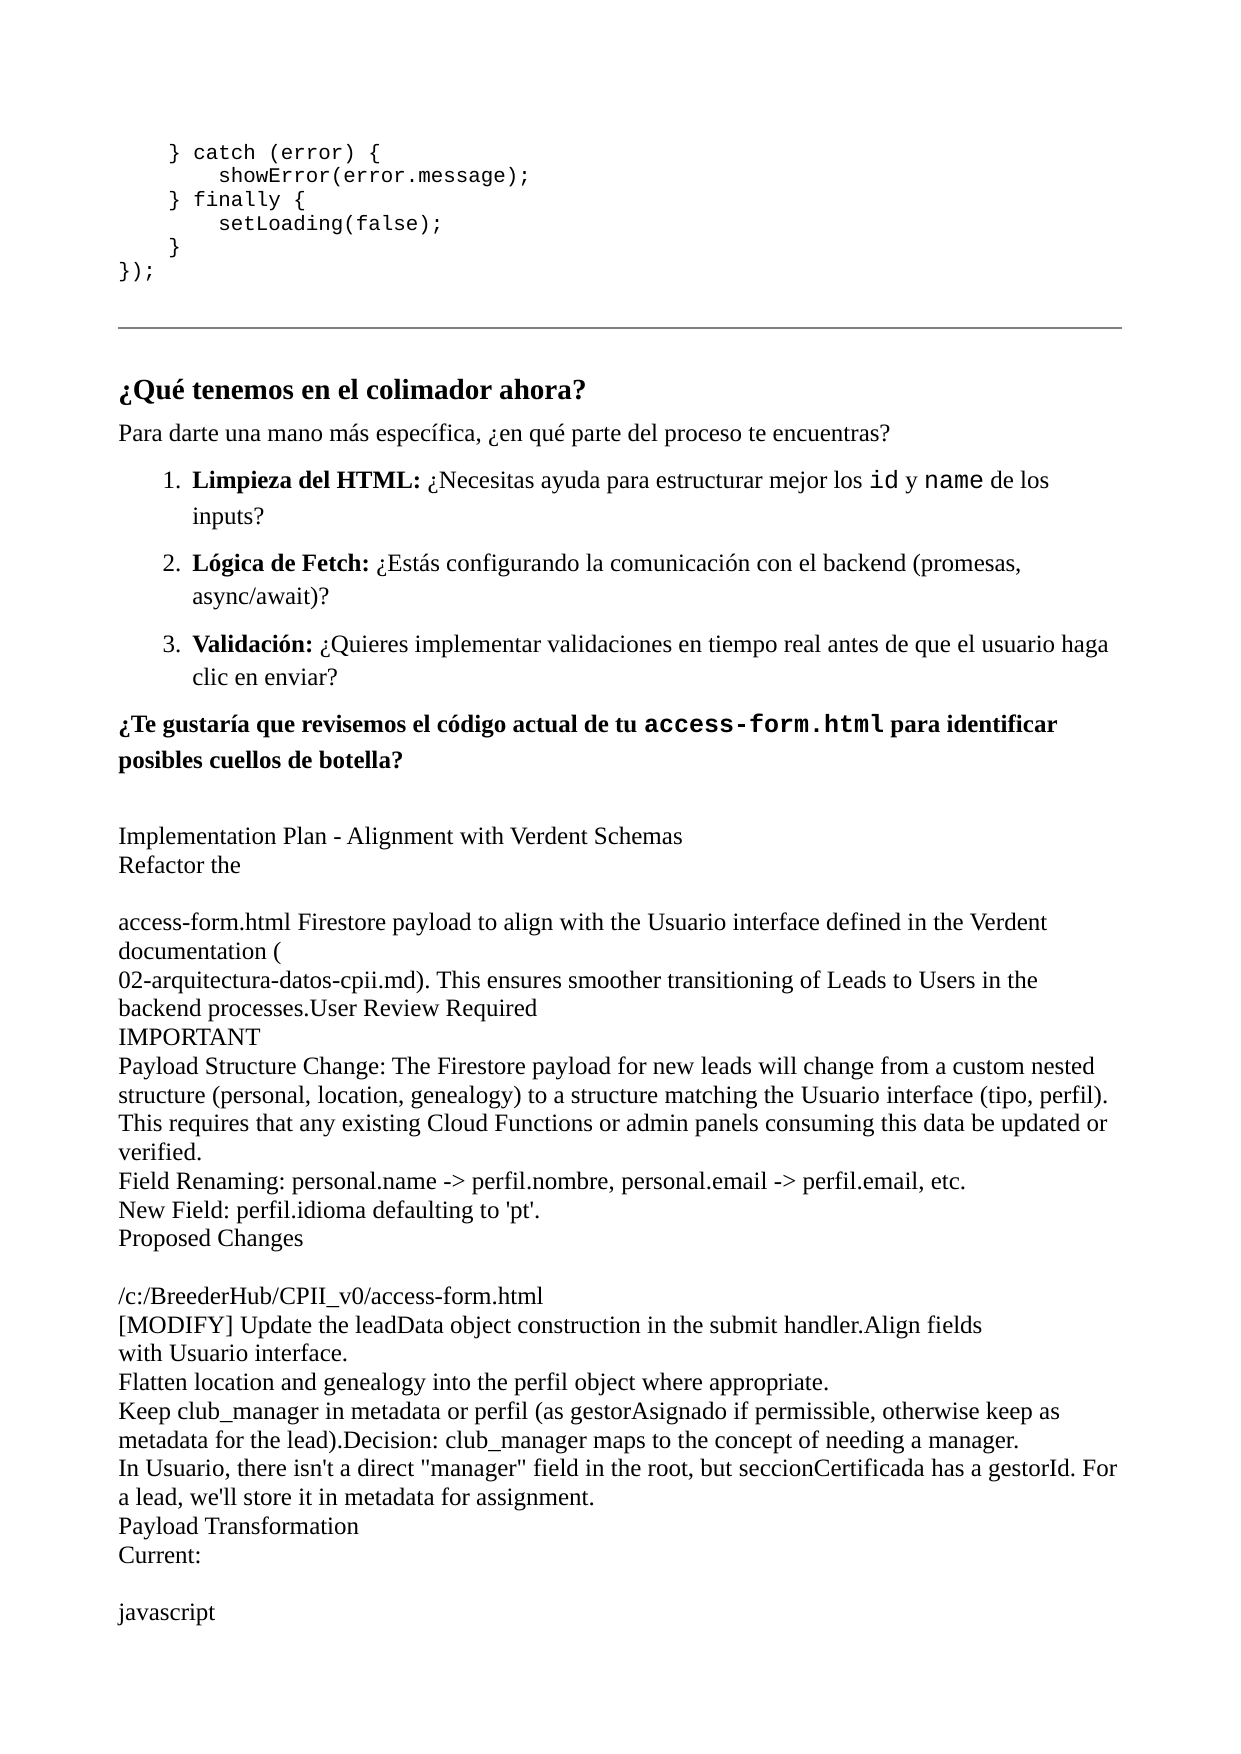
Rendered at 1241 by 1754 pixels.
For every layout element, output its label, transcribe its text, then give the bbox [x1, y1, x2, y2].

table_cell } catch (error) { showError(error.message); } finally { setLoading(false); } }); [118, 118, 1122, 327]
table_cell ¿Qué tenemos en el colimador ahora? Para darte una mano más específica, ¿en qué parte del proceso te encuentras? Limpieza del HTML: ¿Necesitas ayuda para estructurar mejor los id y name de los inputs? Lógica de Fetch: ¿Estás configurando la comunicación con el backend (promesas, async/await)? Validación: ¿Quieres implementar validaciones en tiempo real antes de que el usuario haga clic en enviar? ¿Te gustaría que revisemos el código actual de tu access-form.html para identificar posibles cuellos de botella? [118, 329, 1122, 821]
table_cell Implementation Plan - Alignment with Verdent Schemas Refactor the access-form.html Firestore payload to align with the Usuario interface defined in the Verdent documentation ( 02-arquitectura-datos-cpii.md). This ensures smoother transitioning of Leads to Users in the backend processes.User Review Required IMPORTANT Payload Structure Change: The Firestore payload for new leads will change from a custom nested structure (personal, location, genealogy) to a structure matching the Usuario interface (tipo, perfil). This requires that any existing Cloud Functions or admin panels consuming this data be updated or verified. Field Renaming: personal.name -> perfil.nombre, personal.email -> perfil.email, etc. New Field: perfil.idioma defaulting to 'pt'. Proposed Changes /c:/BreederHub/CPII_v0/access-form.html [MODIFY] Update the leadData object construction in the submit handler.Align fields with Usuario interface. Flatten location and genealogy into the perfil object where appropriate. Keep club_manager in metadata or perfil (as gestorAsignado if permissible, otherwise keep as metadata for the lead).Decision: club_manager maps to the concept of needing a manager. In Usuario, there isn't a direct "manager" field in the root, but seccionCertificada has a gestorId. For a lead, we'll store it in metadata for assignment. Payload Transformation Current: javascript [118, 821, 1122, 1626]
